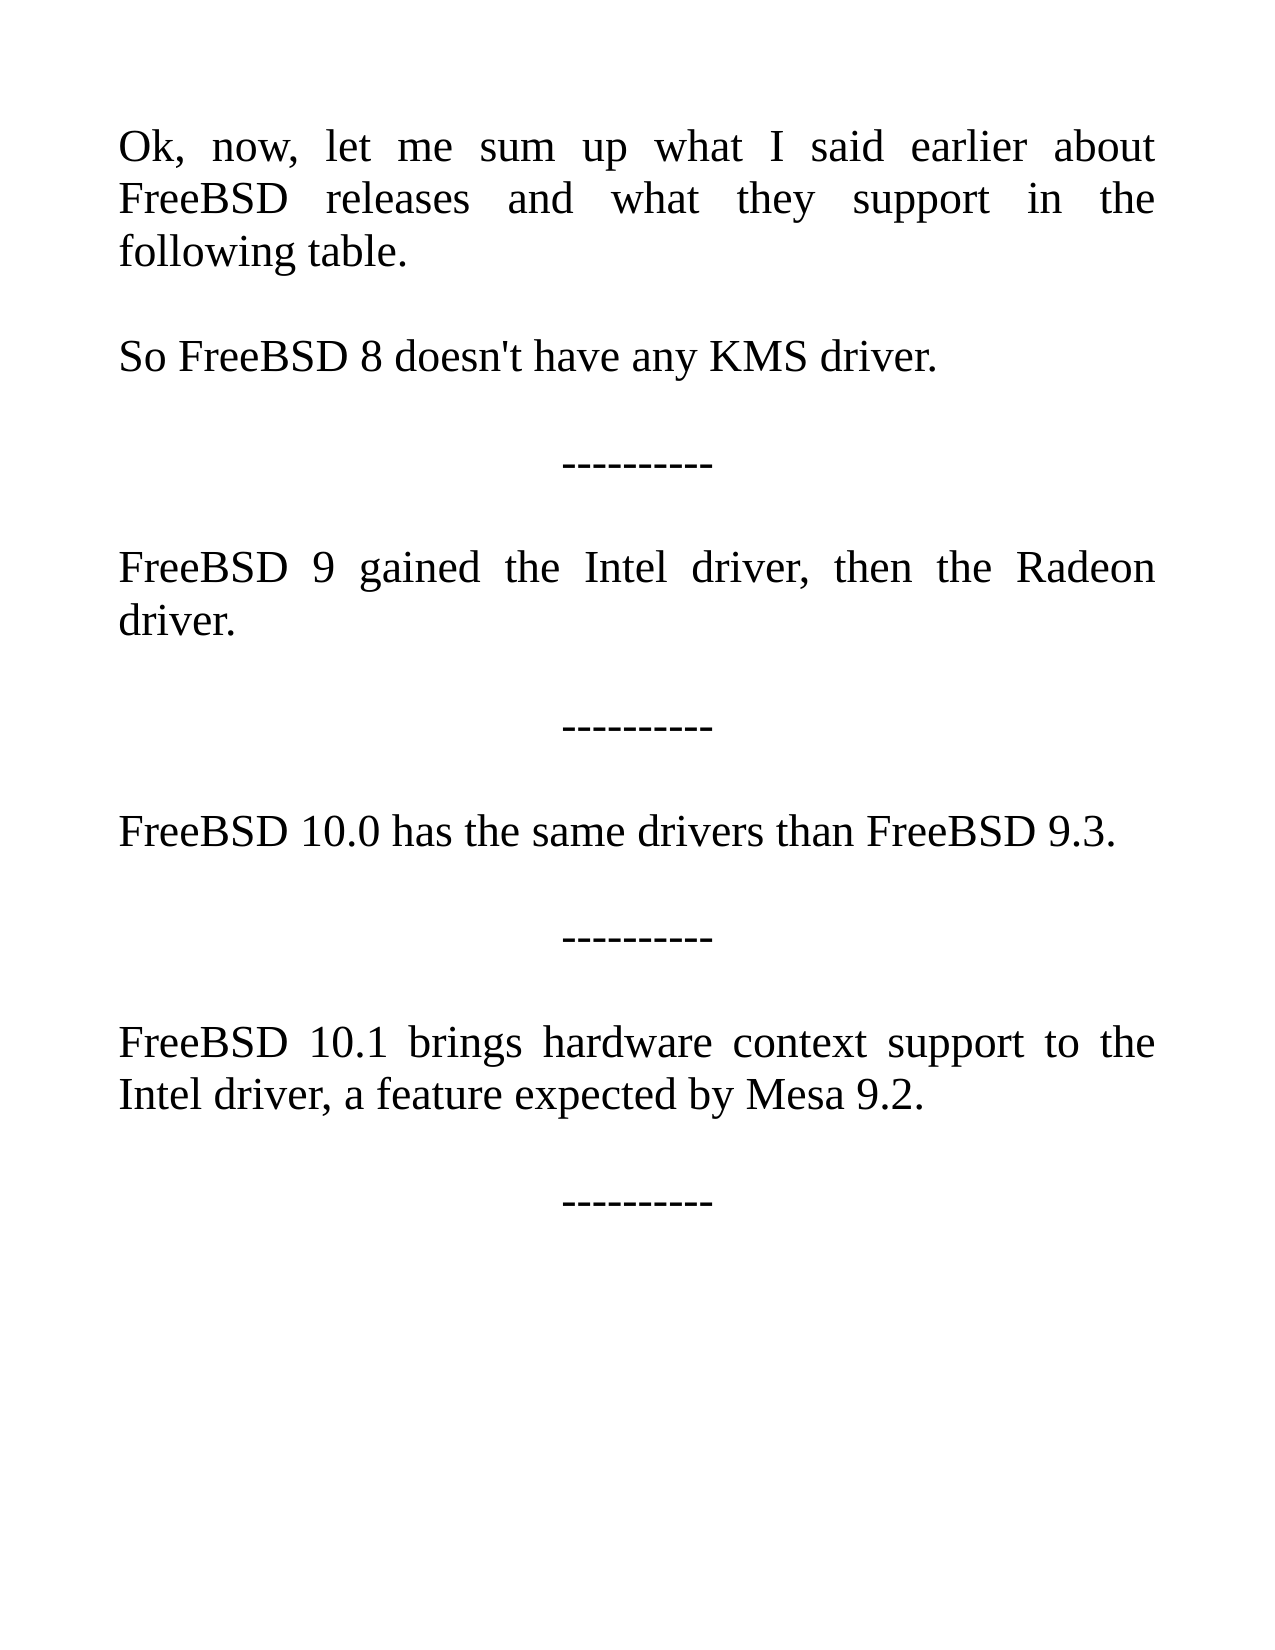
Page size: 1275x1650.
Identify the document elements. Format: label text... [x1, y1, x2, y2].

text So FreeBSD 8 doesn't have any KMS driver. [118, 329, 1157, 382]
text Ok, now, let me sum up what I said earlier about FreeBSD releases and what they support in the following table. [118, 118, 1157, 276]
text ---------- [118, 434, 1157, 487]
text ---------- [118, 1172, 1157, 1225]
text FreeBSD 10.0 has the same drivers than FreeBSD 9.3. [118, 803, 1157, 856]
text ---------- [118, 909, 1157, 961]
text ---------- [118, 698, 1157, 751]
text FreeBSD 9 gained the Intel driver, then the Radeon driver. [118, 540, 1157, 645]
text FreeBSD 10.1 brings hardware context support to the Intel driver, a feature expected by Mesa 9.2. [118, 1014, 1157, 1119]
